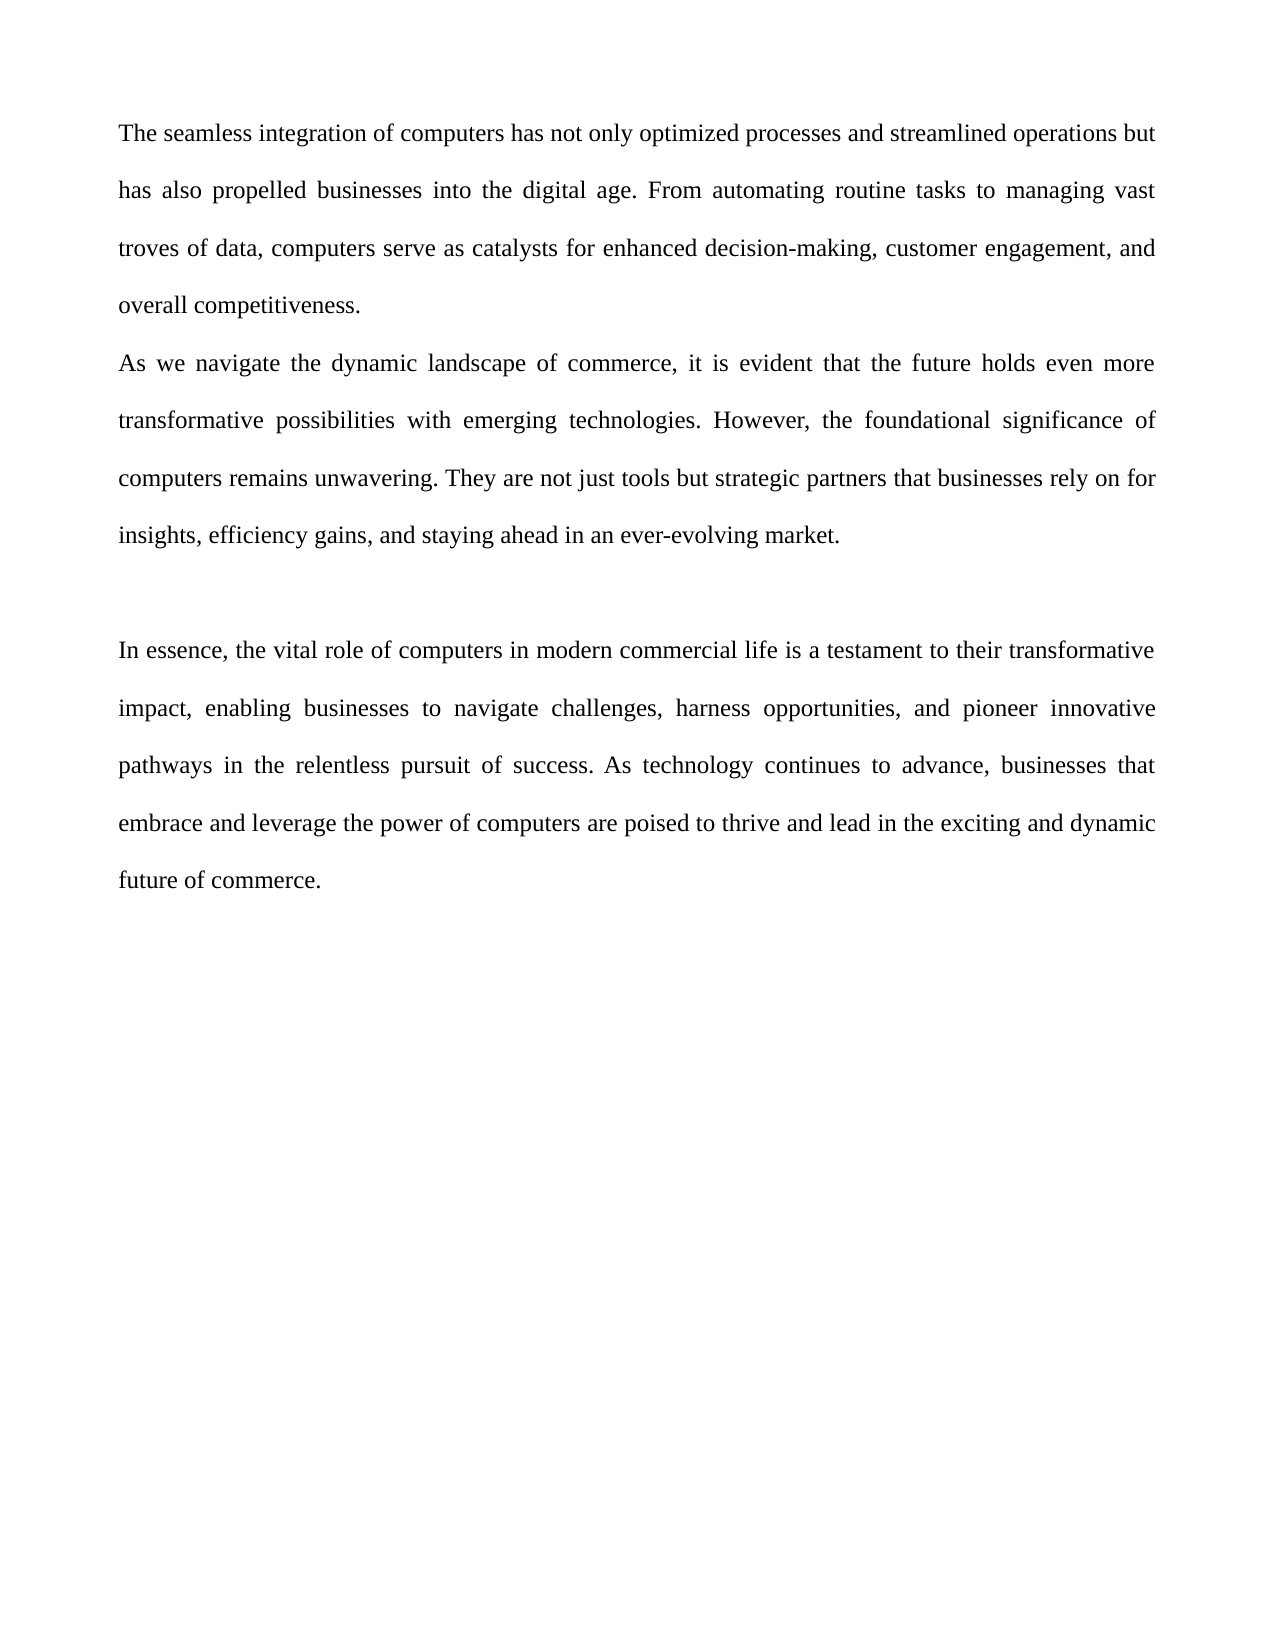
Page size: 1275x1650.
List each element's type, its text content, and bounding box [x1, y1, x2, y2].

list The seamless integration of computers has not only optimized processes and streamlined operations but has also propelled businesses into the digital age. From automating routine tasks to managing vast troves of data, computers serve as catalysts for enhanced decision-making, customer engagement, and overall competitiveness. [118, 118, 1157, 319]
list In essence, the vital role of computers in modern commercial life is a testament to their transformative impact, enabling businesses to navigate challenges, harness opportunities, and pioneer innovative pathways in the relentless pursuit of success. As technology continues to advance, businesses that embrace and leverage the power of computers are poised to thrive and lead in the exciting and dynamic future of commerce. [118, 636, 1157, 894]
list As we navigate the dynamic landscape of commerce, it is evident that the future holds even more transformative possibilities with emerging technologies. However, the foundational significance of computers remains unwavering. They are not just tools but strategic partners that businesses rely on for insights, efficiency gains, and staying ahead in an ever-evolving market. [118, 348, 1157, 549]
